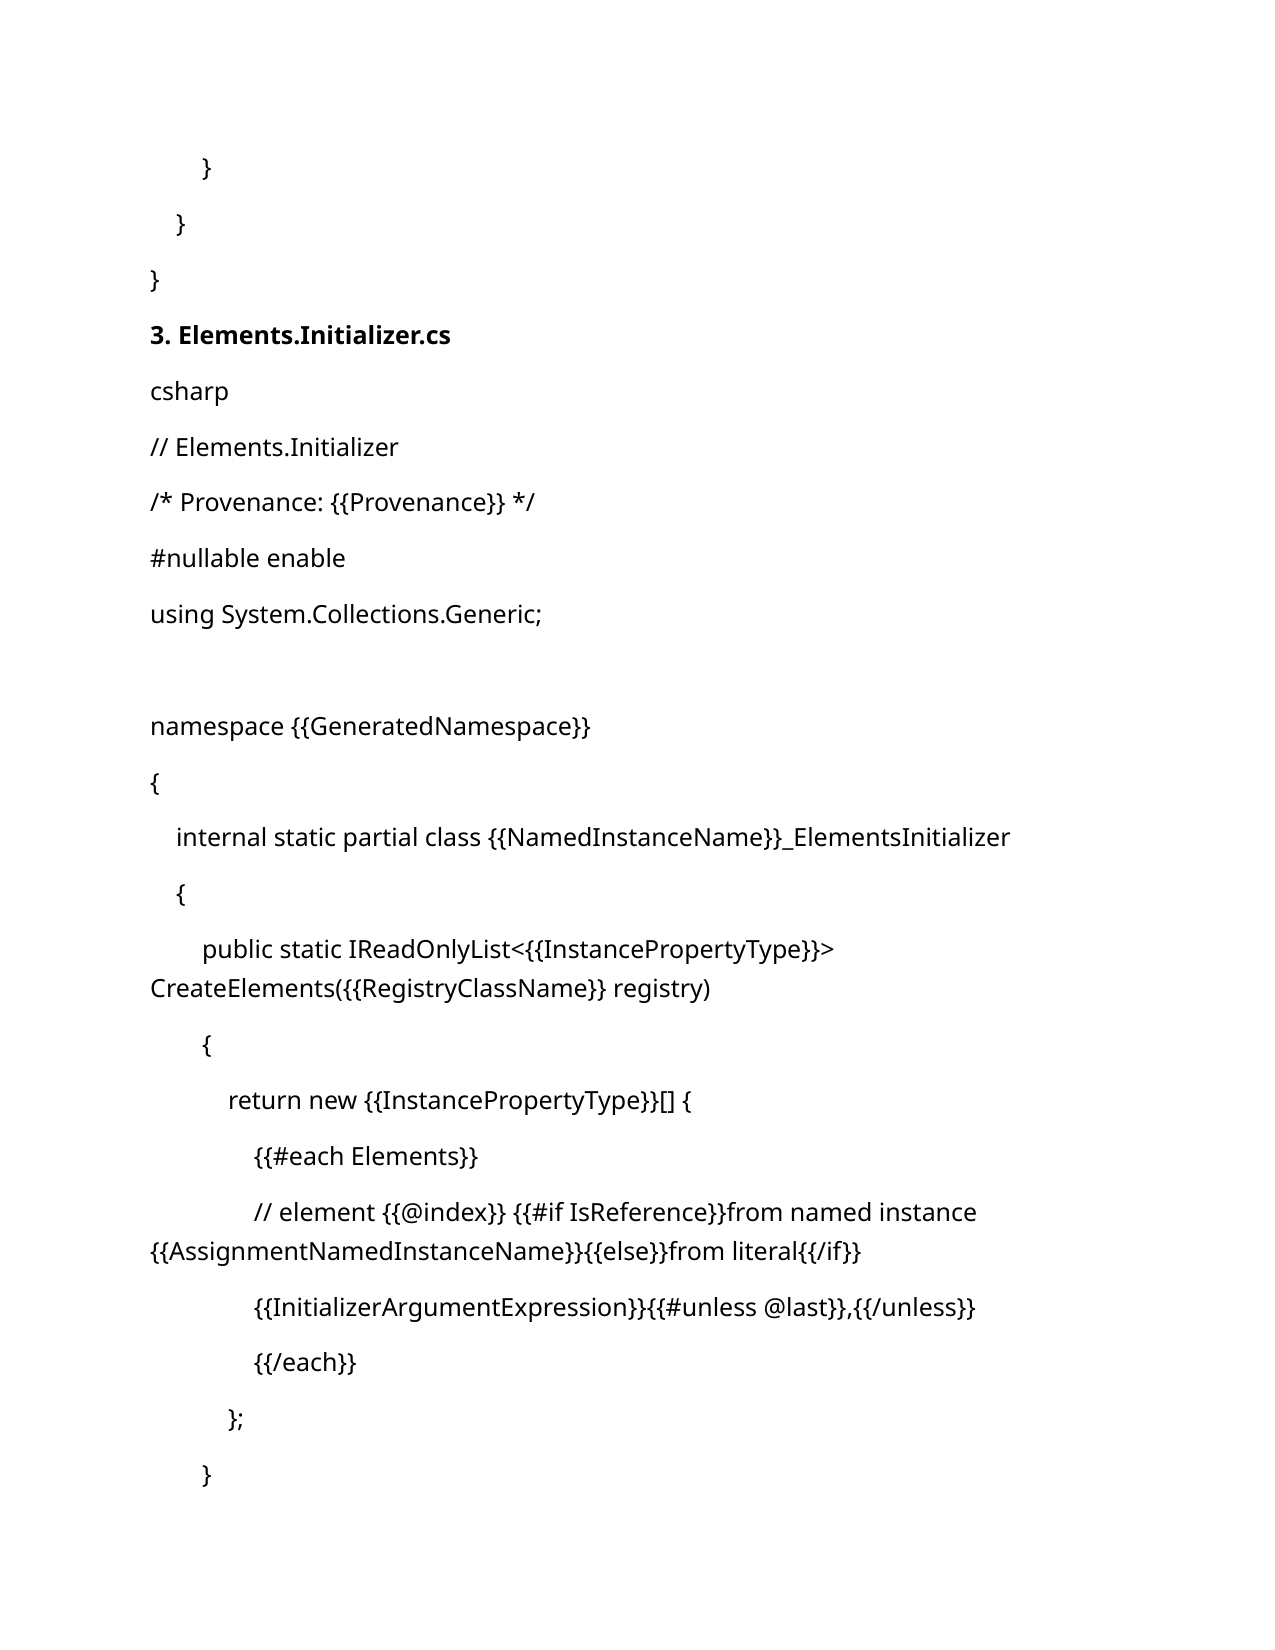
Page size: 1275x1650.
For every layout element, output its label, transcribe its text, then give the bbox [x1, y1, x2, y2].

text internal static partial class {{NamedInstanceName}}_ElementsInitializer [150, 820, 1125, 854]
text // element {{@index}} {{#if IsReference}}from named instance {{AssignmentNamedInstanceName}}{{else}}from literal{{/if}} [150, 1194, 1125, 1267]
text } [150, 206, 1125, 240]
text namespace {{GeneratedNamespace}} [150, 708, 1125, 742]
text #nullable enable [150, 541, 1125, 575]
text /* Provenance: {{Provenance}} */ [150, 485, 1125, 519]
text } [150, 1457, 1125, 1491]
text {{/each}} [150, 1345, 1125, 1379]
text { [150, 876, 1125, 910]
text return new {{InstancePropertyType}}[] { [150, 1082, 1125, 1117]
text csharp [150, 373, 1125, 407]
text } [150, 150, 1125, 184]
text { [150, 764, 1125, 798]
text } [150, 262, 1125, 296]
text {{InitializerArgumentExpression}}{{#unless @last}},{{/unless}} [150, 1289, 1125, 1323]
text 3. Elements.Initializer.cs [150, 317, 1125, 352]
text { [150, 1027, 1125, 1061]
text public static IReadOnlyList<{{InstancePropertyType}}> CreateElements({{RegistryClassName}} registry) [150, 932, 1125, 1005]
text {{#each Elements}} [150, 1138, 1125, 1172]
text using System.Collections.Generic; [150, 597, 1125, 631]
text }; [150, 1401, 1125, 1435]
text // Elements.Initializer [150, 429, 1125, 463]
